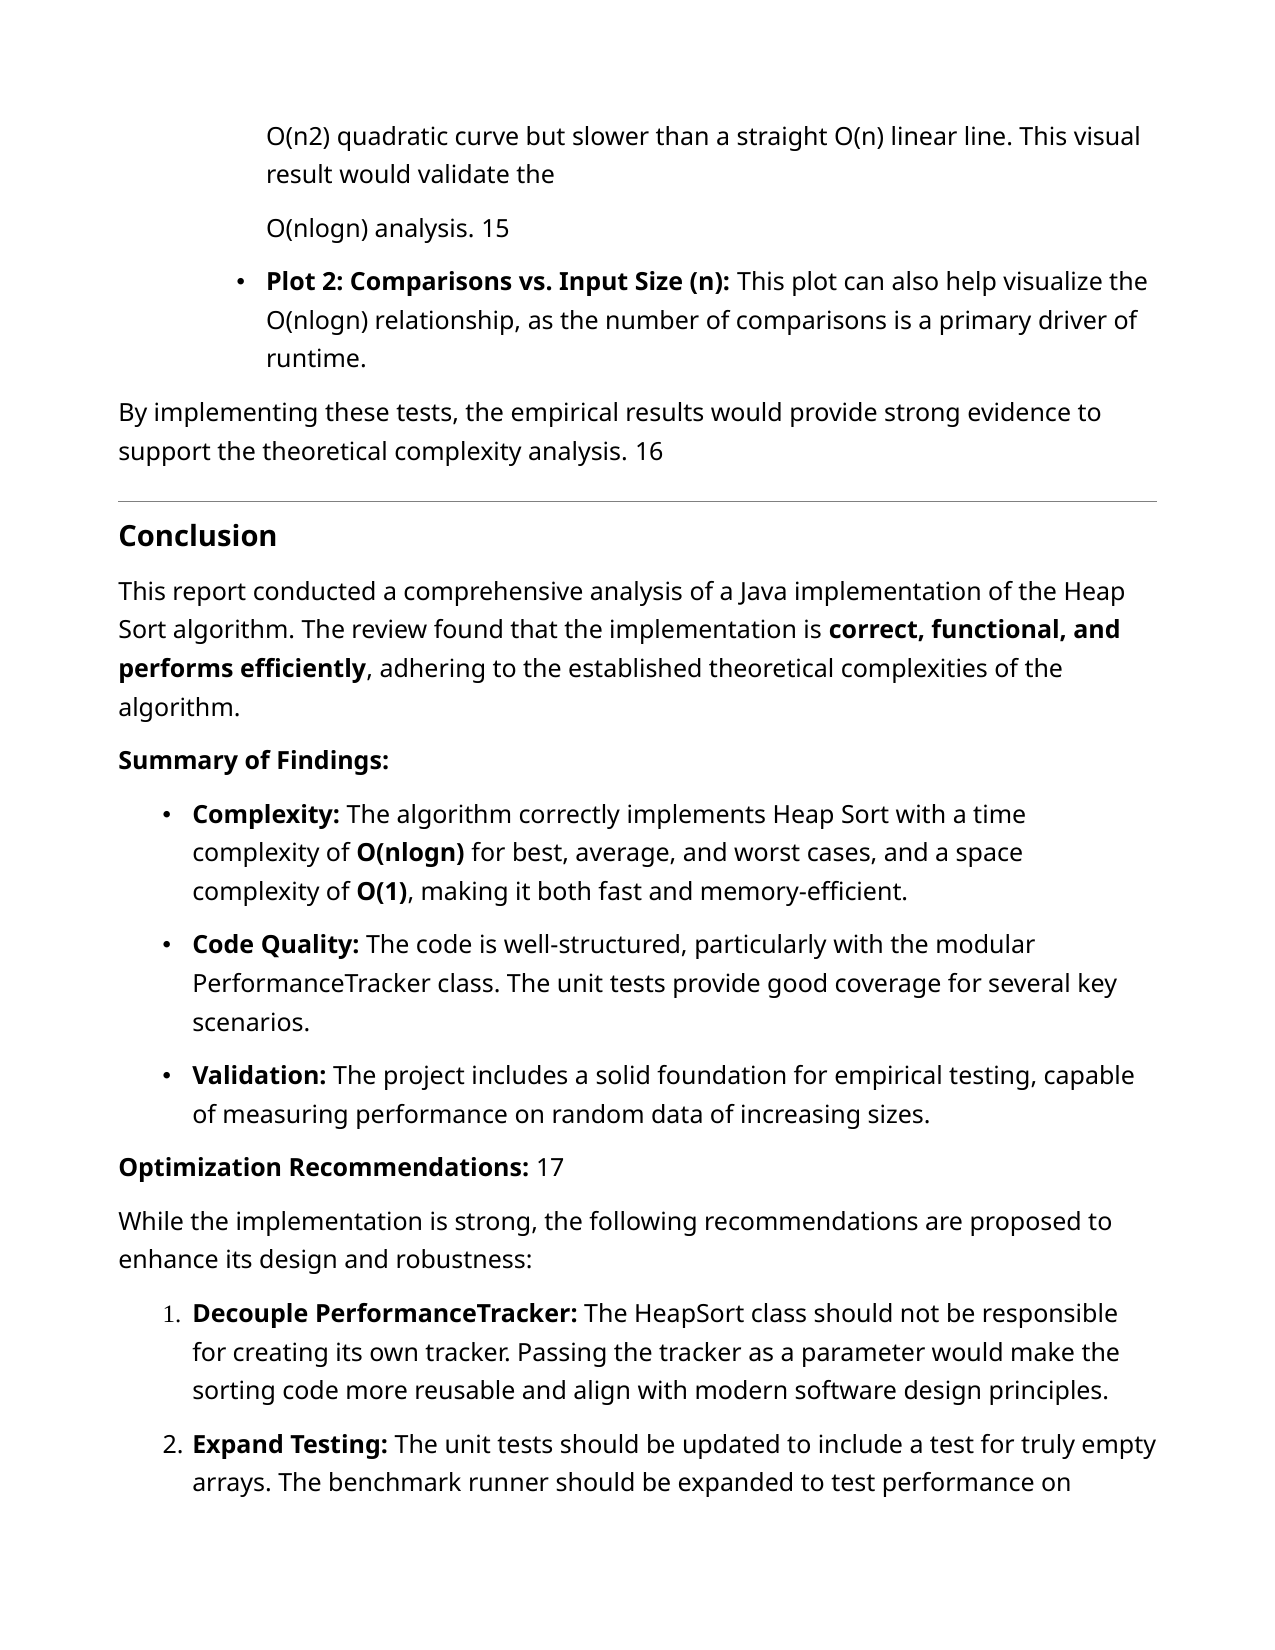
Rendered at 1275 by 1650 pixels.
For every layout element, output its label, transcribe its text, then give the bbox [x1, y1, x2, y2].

list O(n2) quadratic curve but slower than a straight O(n) linear line. This visual result would validate the [236, 118, 1157, 191]
list O(nlogn) analysis. 15 [236, 210, 1157, 244]
text While the implementation is strong, the following recommendations are proposed to enhance its design and robustness: [118, 1203, 1157, 1276]
subtitle Conclusion [118, 516, 1157, 555]
list Plot 2: Comparisons vs. Input Size (n): This plot can also help visualize the O(nlogn) relationship, as the number of comparisons is a primary driver of runtime. [236, 263, 1157, 375]
list Expand Testing: The unit tests should be updated to include a test for truly empty arrays. The benchmark runner should be expanded to test performance on [162, 1426, 1157, 1499]
list Decouple PerformanceTracker: The HeapSort class should not be responsible for creating its own tracker. Passing the tracker as a parameter would make the sorting code more reusable and align with modern software design principles. [162, 1296, 1157, 1407]
list Validation: The project includes a solid foundation for empirical testing, capable of measuring performance on random data of increasing sizes. [162, 1058, 1157, 1131]
text Optimization Recommendations: 17 [118, 1150, 1157, 1184]
text By implementing these tests, the empirical results would provide strong evidence to support the theoretical complexity analysis. 16 [118, 394, 1157, 467]
text Summary of Findings: [118, 743, 1157, 777]
text This report conducted a comprehensive analysis of a Java implementation of the Heap Sort algorithm. The review found that the implementation is correct, functional, and performs efficiently, adhering to the established theoretical complexities of the algorithm. [118, 573, 1157, 724]
list Complexity: The algorithm correctly implements Heap Sort with a time complexity of O(nlogn) for best, average, and worst cases, and a space complexity of O(1), making it both fast and memory-efficient. [162, 796, 1157, 908]
list Code Quality: The code is well-structured, particularly with the modular PerformanceTracker class. The unit tests provide good coverage for several key scenarios. [162, 927, 1157, 1039]
